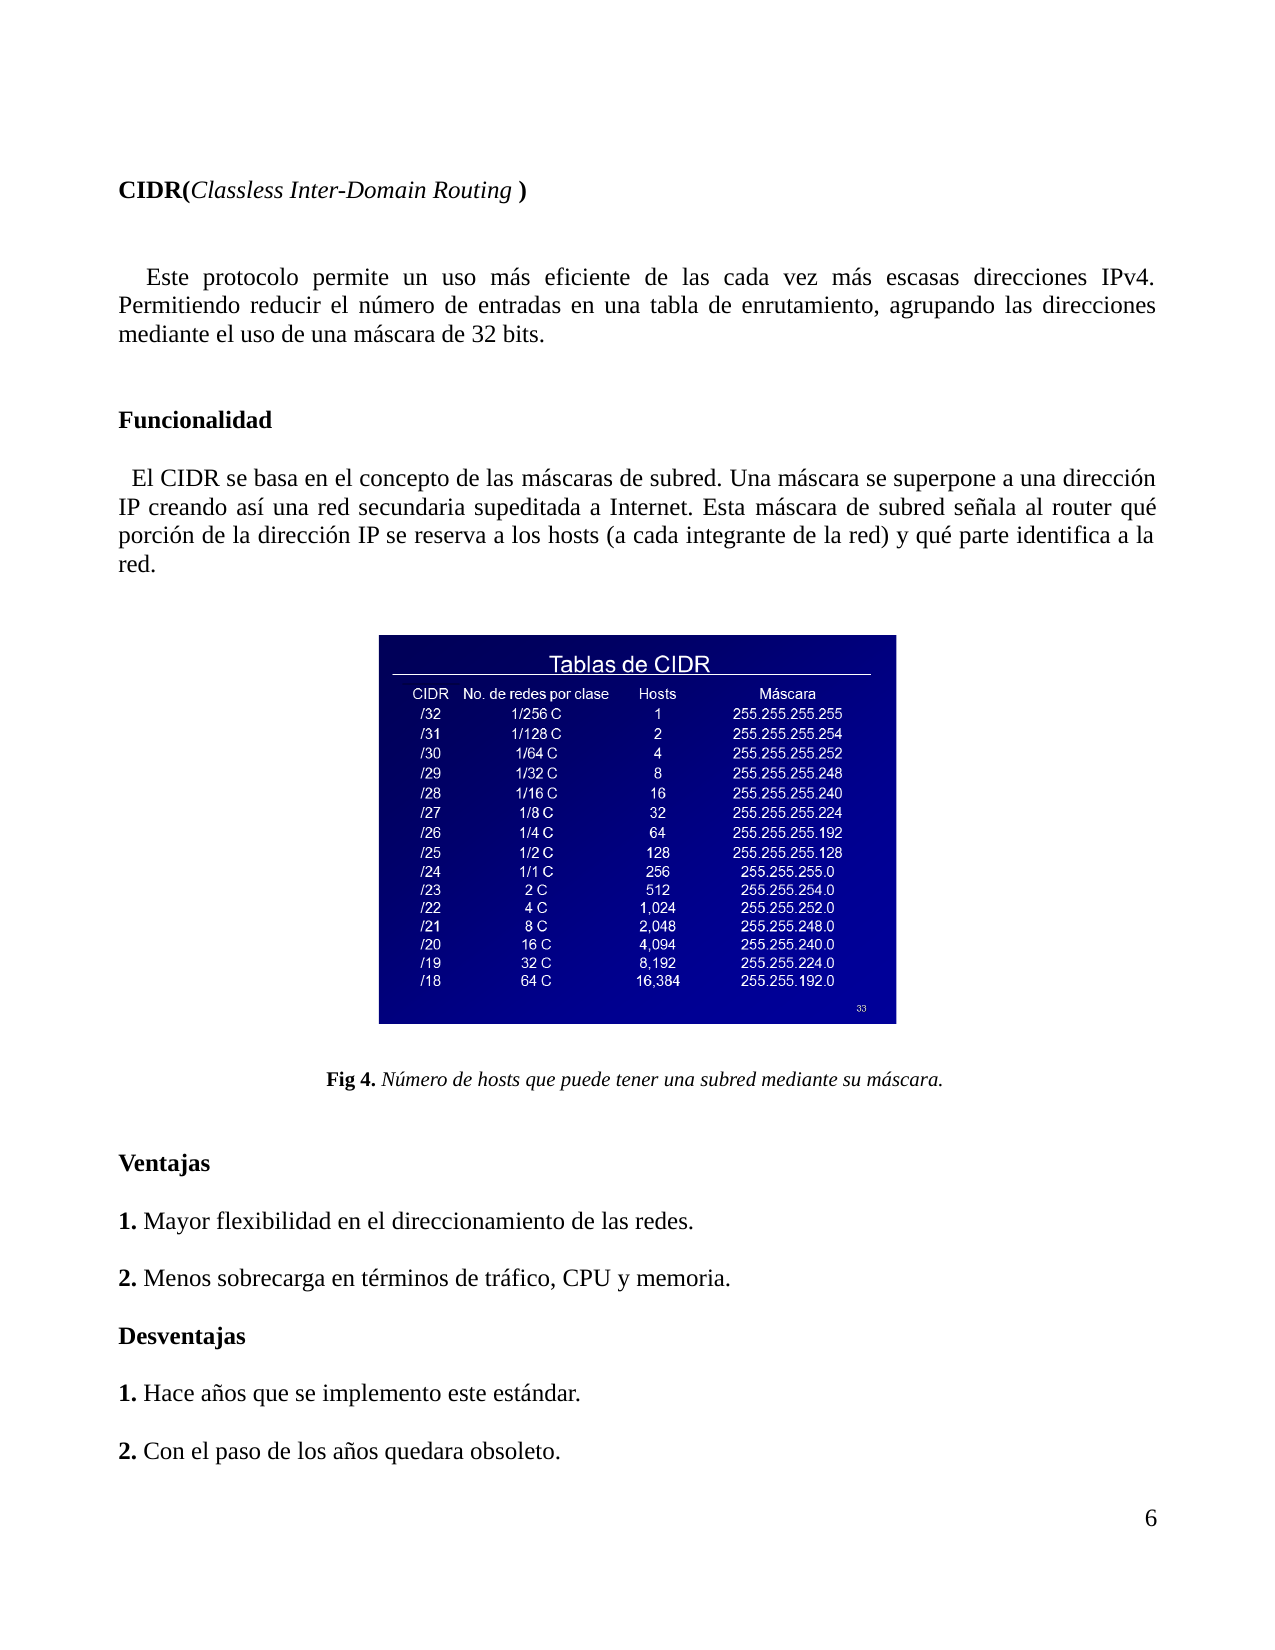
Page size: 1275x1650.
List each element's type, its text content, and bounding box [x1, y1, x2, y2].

text Ventajas [118, 1148, 1157, 1177]
text Desventajas [118, 1321, 1157, 1350]
text Funcionalidad [118, 406, 1157, 434]
text 2. Con el paso de los años quedara obsoleto. [118, 1436, 1157, 1465]
text 1. Mayor flexibilidad en el direccionamiento de las redes. [118, 1206, 1157, 1235]
text CIDR(Classless Inter-Domain Routing ) [118, 176, 1157, 204]
text 1. Hace años que se implemento este estándar. [118, 1378, 1157, 1407]
text 2. Menos sobrecarga en términos de tráfico, CPU y memoria. [118, 1263, 1157, 1292]
text El CIDR se basa en el concepto de las máscaras de subred. Una máscara se superpone a una dirección IP creando así una red secundaria supeditada a Internet. Esta máscara de subred señala al router qué porción de la dirección IP se reserva a los hosts (a cada integrante de la red) y qué parte identifica a la red. [118, 463, 1157, 578]
picture [378, 635, 897, 1024]
text Fig 4. Número de hosts que puede tener una subred mediante su máscara. [118, 1067, 1157, 1091]
text Este protocolo permite un uso más eficiente de las cada vez más escasas direcciones IPv4. Permitiendo reducir el número de entradas en una tabla de enrutamiento, agrupando las direcciones mediante el uso de una máscara de 32 bits. [118, 262, 1157, 348]
